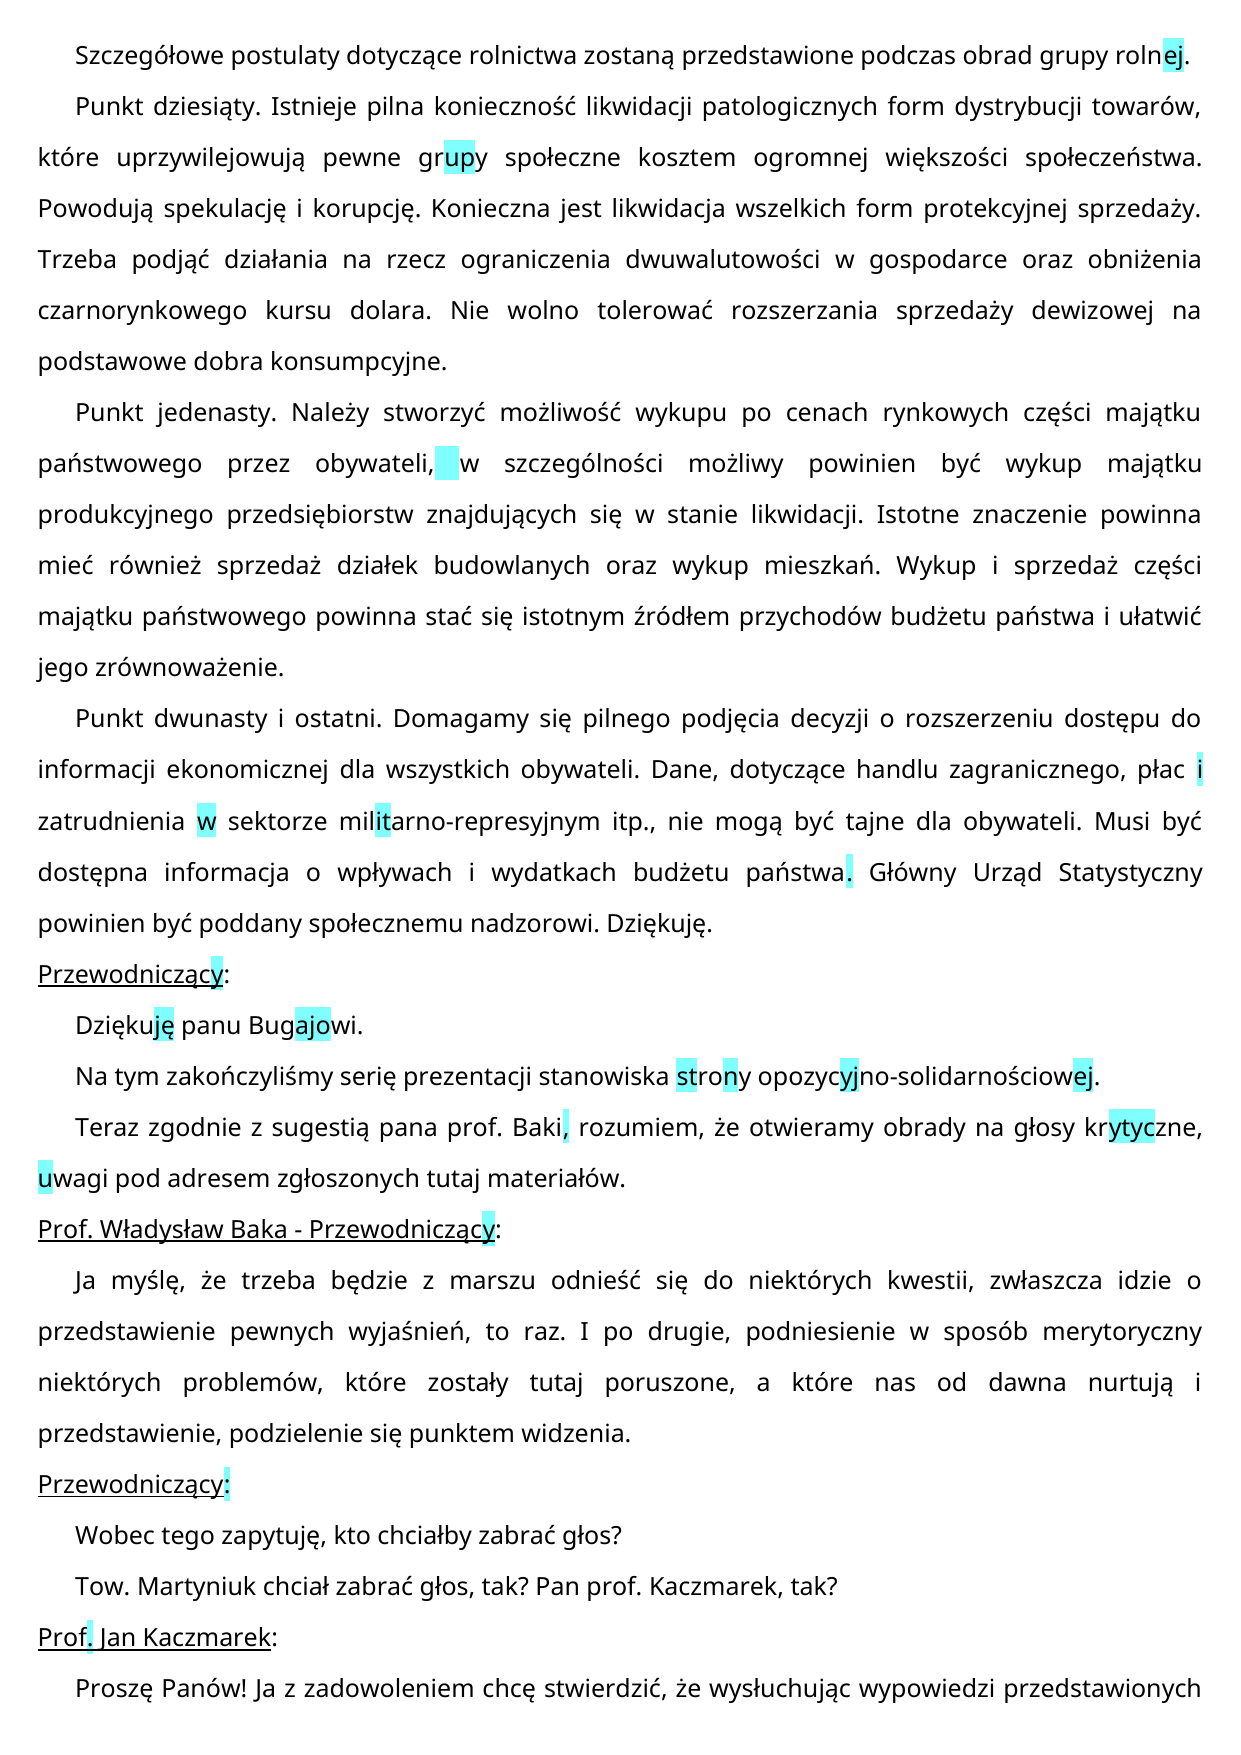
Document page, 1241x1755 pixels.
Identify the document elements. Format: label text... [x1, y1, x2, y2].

text Wobec tego zapytuję, kto chciałby zabrać głos? [37, 1518, 1203, 1552]
text Tow. Martyniuk chciał zabrać głos, tak? Pan prof. Kaczmarek, tak? [37, 1569, 1203, 1603]
text Ja myślę, że trzeba będzie z marszu odnieść się do niektórych kwestii, zwłaszcza idzie o przedstawienie pewnych wyjaśnień, to raz. I po drugie, podniesienie w sposób merytoryczny niektórych problemów, które zostały tutaj poruszone, a które nas od dawna nurtują i przedstawienie, podzielenie się punktem widzenia. [37, 1262, 1203, 1450]
text Dziękuję panu Bugajowi. [37, 1007, 1203, 1041]
text Proszę Panów! Ja z zadowoleniem chcę stwierdzić, że wysłuchując wypowiedzi przedstawionych [37, 1671, 1203, 1705]
text Przewodniczący: [37, 1467, 1203, 1501]
text Na tym zakończyliśmy serię prezentacji stanowiska strony opozycyjno-solidarnościowej. [37, 1058, 1203, 1092]
text Punkt dwunasty i ostatni. Domagamy się pilnego podjęcia decyzji o rozszerzeniu dostępu do informacji ekonomicznej dla wszystkich obywateli. Dane, dotyczące handlu zagranicznego, płac i zatrudnienia w sektorze militarno-represyjnym itp., nie mogą być tajne dla obywateli. Musi być dostępna informacja o wpływach i wydatkach budżetu państwa. Główny Urząd Statystyczny powinien być poddany społecznemu nadzorowi. Dziękuję. [37, 701, 1203, 939]
text Przewodniczący: [37, 956, 1203, 990]
text Punkt dziesiąty. Istnieje pilna konieczność likwidacji patologicznych form dystrybucji towarów, które uprzywilejowują pewne grupy społeczne kosztem ogromnej większości społeczeństwa. Powodują spekulację i korupcję. Konieczna jest likwidacja wszelkich form protekcyjnej sprzedaży. Trzeba podjąć działania na rzecz ograniczenia dwuwalutowości w gospodarce oraz obniżenia czarnorynkowego kursu dolara. Nie wolno tolerować rozszerzania sprzedaży dewizowej na podstawowe dobra konsumpcyjne. [37, 88, 1203, 378]
text Punkt jedenasty. Należy stworzyć możliwość wykupu po cenach rynkowych części majątku państwowego przez obywateli, w szczególności możliwy powinien być wykup majątku produkcyjnego przedsiębiorstw znajdujących się w stanie likwidacji. Istotne znaczenie powinna mieć również sprzedaż działek budowlanych oraz wykup mieszkań. Wykup i sprzedaż części majątku państwowego powinna stać się istotnym źródłem przychodów budżetu państwa i ułatwić jego zrównoważenie. [37, 395, 1203, 684]
text Prof. Jan Kaczmarek: [37, 1620, 1203, 1654]
text Teraz zgodnie z sugestią pana prof. Baki, rozumiem, że otwieramy obrady na głosy krytyczne, uwagi pod adresem zgłoszonych tutaj materiałów. [37, 1109, 1203, 1194]
text Prof. Władysław Baka - Przewodniczący: [37, 1211, 1203, 1246]
text Szczegółowe postulaty dotyczące rolnictwa zostaną przedstawione podczas obrad grupy rolnej. [37, 37, 1203, 72]
